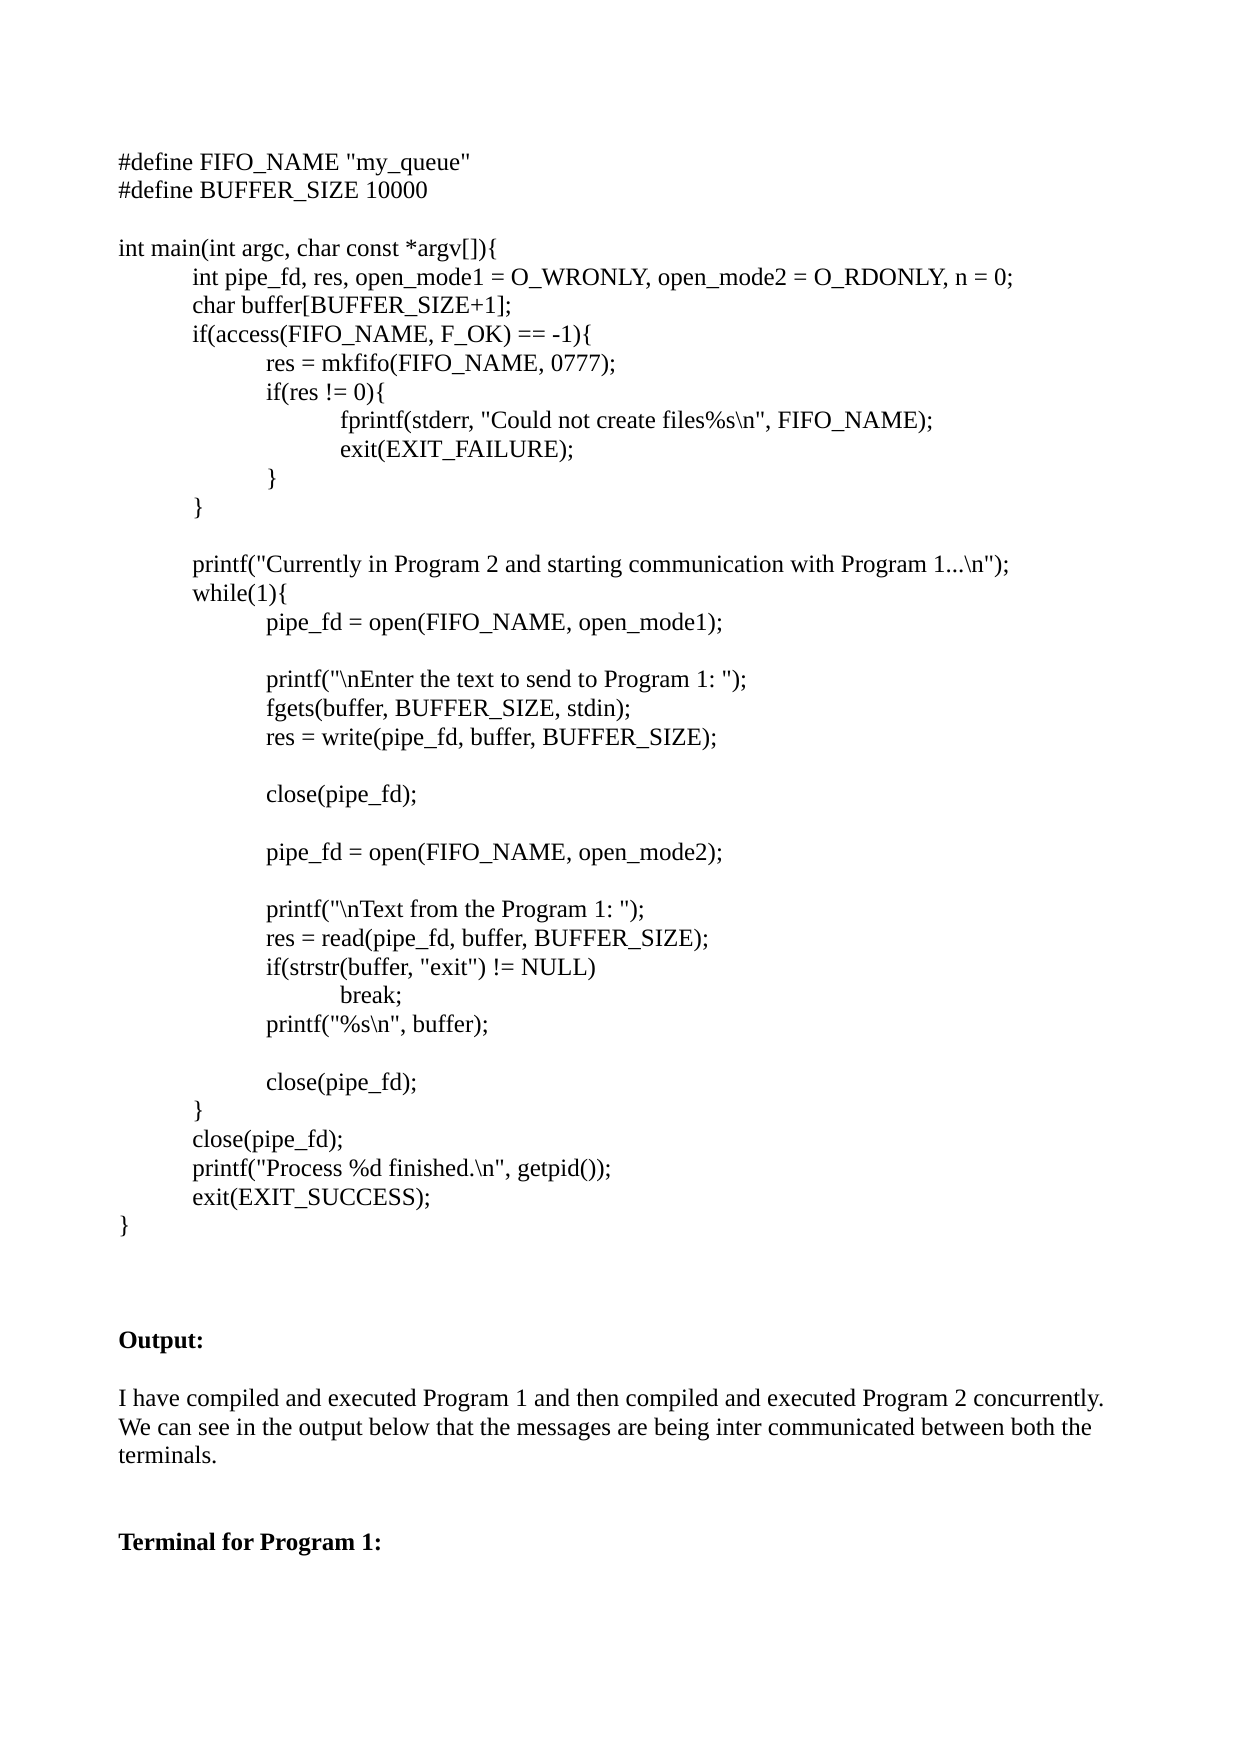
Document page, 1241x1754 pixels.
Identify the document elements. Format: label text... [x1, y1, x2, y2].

text if(strstr(buffer, "exit") != NULL) [118, 952, 1122, 981]
text } [118, 1211, 1122, 1239]
text while(1){ [118, 578, 1122, 607]
text printf("\nEnter the text to send to Program 1: "); [118, 664, 1122, 693]
text exit(EXIT_FAILURE); [118, 434, 1122, 463]
text } [118, 463, 1122, 492]
text printf("Process %d finished.\n", getpid()); [118, 1153, 1122, 1182]
text #define BUFFER_SIZE 10000 [118, 176, 1122, 204]
text I have compiled and executed Program 1 and then compiled and executed Program 2 concurrently. We can see in the output below that the messages are being inter communicated between both the terminals. [118, 1383, 1122, 1469]
text break; [118, 981, 1122, 1009]
text Output: [118, 1326, 1122, 1354]
text if(res != 0){ [118, 377, 1122, 406]
text #define FIFO_NAME "my_queue" [118, 147, 1122, 176]
text char buffer[BUFFER_SIZE+1]; [118, 291, 1122, 319]
text int main(int argc, char const *argv[]){ [118, 233, 1122, 262]
text pipe_fd = open(FIFO_NAME, open_mode1); [118, 607, 1122, 636]
text res = read(pipe_fd, buffer, BUFFER_SIZE); [118, 923, 1122, 952]
text printf("\nText from the Program 1: "); [118, 894, 1122, 923]
text if(access(FIFO_NAME, F_OK) == -1){ [118, 319, 1122, 348]
text close(pipe_fd); [118, 1124, 1122, 1153]
text fgets(buffer, BUFFER_SIZE, stdin); [118, 693, 1122, 722]
text Terminal for Program 1: [118, 1527, 1122, 1556]
text res = write(pipe_fd, buffer, BUFFER_SIZE); [118, 722, 1122, 751]
text exit(EXIT_SUCCESS); [118, 1182, 1122, 1211]
text fprintf(stderr, "Could not create files%s\n", FIFO_NAME); [118, 406, 1122, 434]
text int pipe_fd, res, open_mode1 = O_WRONLY, open_mode2 = O_RDONLY, n = 0; [118, 262, 1122, 291]
text } [118, 1096, 1122, 1124]
text pipe_fd = open(FIFO_NAME, open_mode2); [118, 837, 1122, 866]
text close(pipe_fd); [118, 779, 1122, 808]
text printf("%s\n", buffer); [118, 1009, 1122, 1038]
text res = mkfifo(FIFO_NAME, 0777); [118, 348, 1122, 377]
text } [118, 492, 1122, 521]
text printf("Currently in Program 2 and starting communication with Program 1...\n"); [118, 549, 1122, 578]
text close(pipe_fd); [118, 1067, 1122, 1096]
